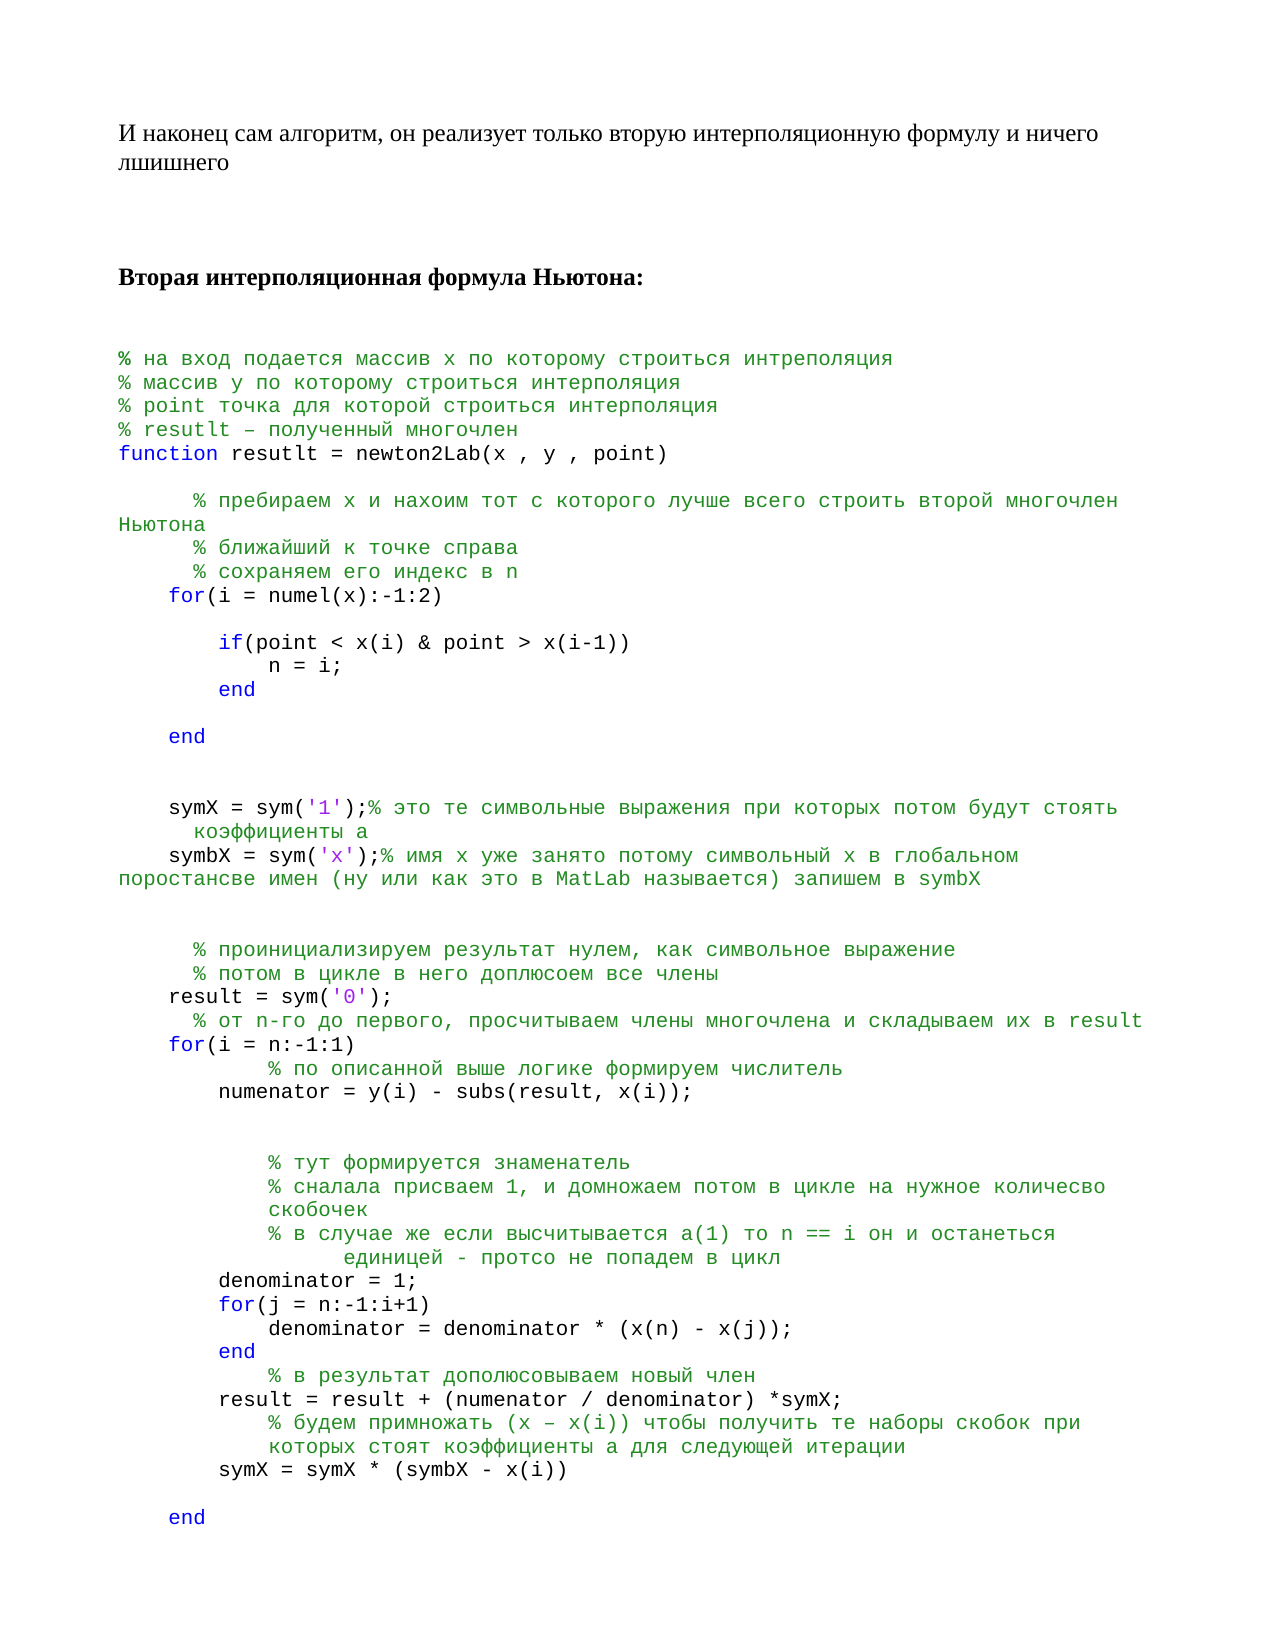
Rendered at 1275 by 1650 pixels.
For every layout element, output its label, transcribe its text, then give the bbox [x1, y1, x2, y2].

text end [118, 726, 1157, 750]
text end [118, 679, 1157, 703]
text % проинициализируем результат нулем, как символьное выражение [118, 939, 1157, 963]
text % сналала присваем 1, и домножаем потом в цикле на нужное количесво скобочек [118, 1176, 1157, 1223]
text % потом в цикле в него доплюсоем все члены [118, 963, 1157, 987]
text % в случае же если высчитывается a(1) то n == i он и останеться единицей - протсо не попадем в цикл [118, 1223, 1157, 1270]
text n = i; [118, 656, 1157, 679]
text end [118, 1341, 1157, 1365]
text end [118, 1507, 1157, 1530]
text symbX = sym('x');% имя x уже занято потому символьный x в глобальном поростансве имен (ну или как это в MatLab называется) запишем в symbX [118, 845, 1157, 892]
text result = sym('0'); [118, 987, 1157, 1010]
text % в результат дополюсовываем новый член [118, 1365, 1157, 1388]
text % от n-го до первого, просчитываем члены многочлена и складываем их в result [118, 1010, 1157, 1034]
text % тут формируется знаменатель [118, 1152, 1157, 1176]
text denominator = 1; [118, 1270, 1157, 1294]
text % по описанной выше логике формируем числитель [118, 1057, 1157, 1081]
text % ближайший к точке справа [118, 537, 1157, 561]
text symX = symX * (symbX - x(i)) [118, 1459, 1157, 1483]
text % пребираем x и нахоим тот с которого лучше всего строить второй многочлен Ньютона [118, 490, 1157, 537]
text denominator = denominator * (x(n) - x(j)); [118, 1318, 1157, 1341]
text % resutlt – полученный многочлен [118, 419, 1157, 443]
text % массив y по которому строиться интерполяция [118, 372, 1157, 395]
text if(point < x(i) & point > x(i-1)) [118, 632, 1157, 656]
text function resutlt = newton2Lab(x , y , point) [118, 443, 1157, 466]
text result = result + (numenator / denominator) *symX; [118, 1388, 1157, 1412]
text for(i = numel(x):-1:2) [118, 584, 1157, 608]
text for(i = n:-1:1) [118, 1034, 1157, 1057]
text % будем примножать (x – x(i)) чтобы получить те наборы скобок при которых стоят коэффициенты а для следующей итерации [118, 1412, 1157, 1459]
text Вторая интерполяционная формула Ньютона: [118, 262, 1157, 291]
text % point точка для которой строиться интерполяция [118, 395, 1157, 419]
text % сохраняем его индекс в n [118, 561, 1157, 584]
text numenator = y(i) - subs(result, x(i)); [118, 1081, 1157, 1105]
text symX = sym('1');% это те символьные выражения при которых потом будут стоять коэффициенты а [118, 797, 1157, 845]
text % на вход подается массив x по которому строиться интреполяция [118, 348, 1157, 372]
text И наконец сам алгоритм, он реализует только вторую интерполяционную формулу и ничего лшишнего [118, 118, 1157, 176]
text for(j = n:-1:i+1) [118, 1294, 1157, 1318]
